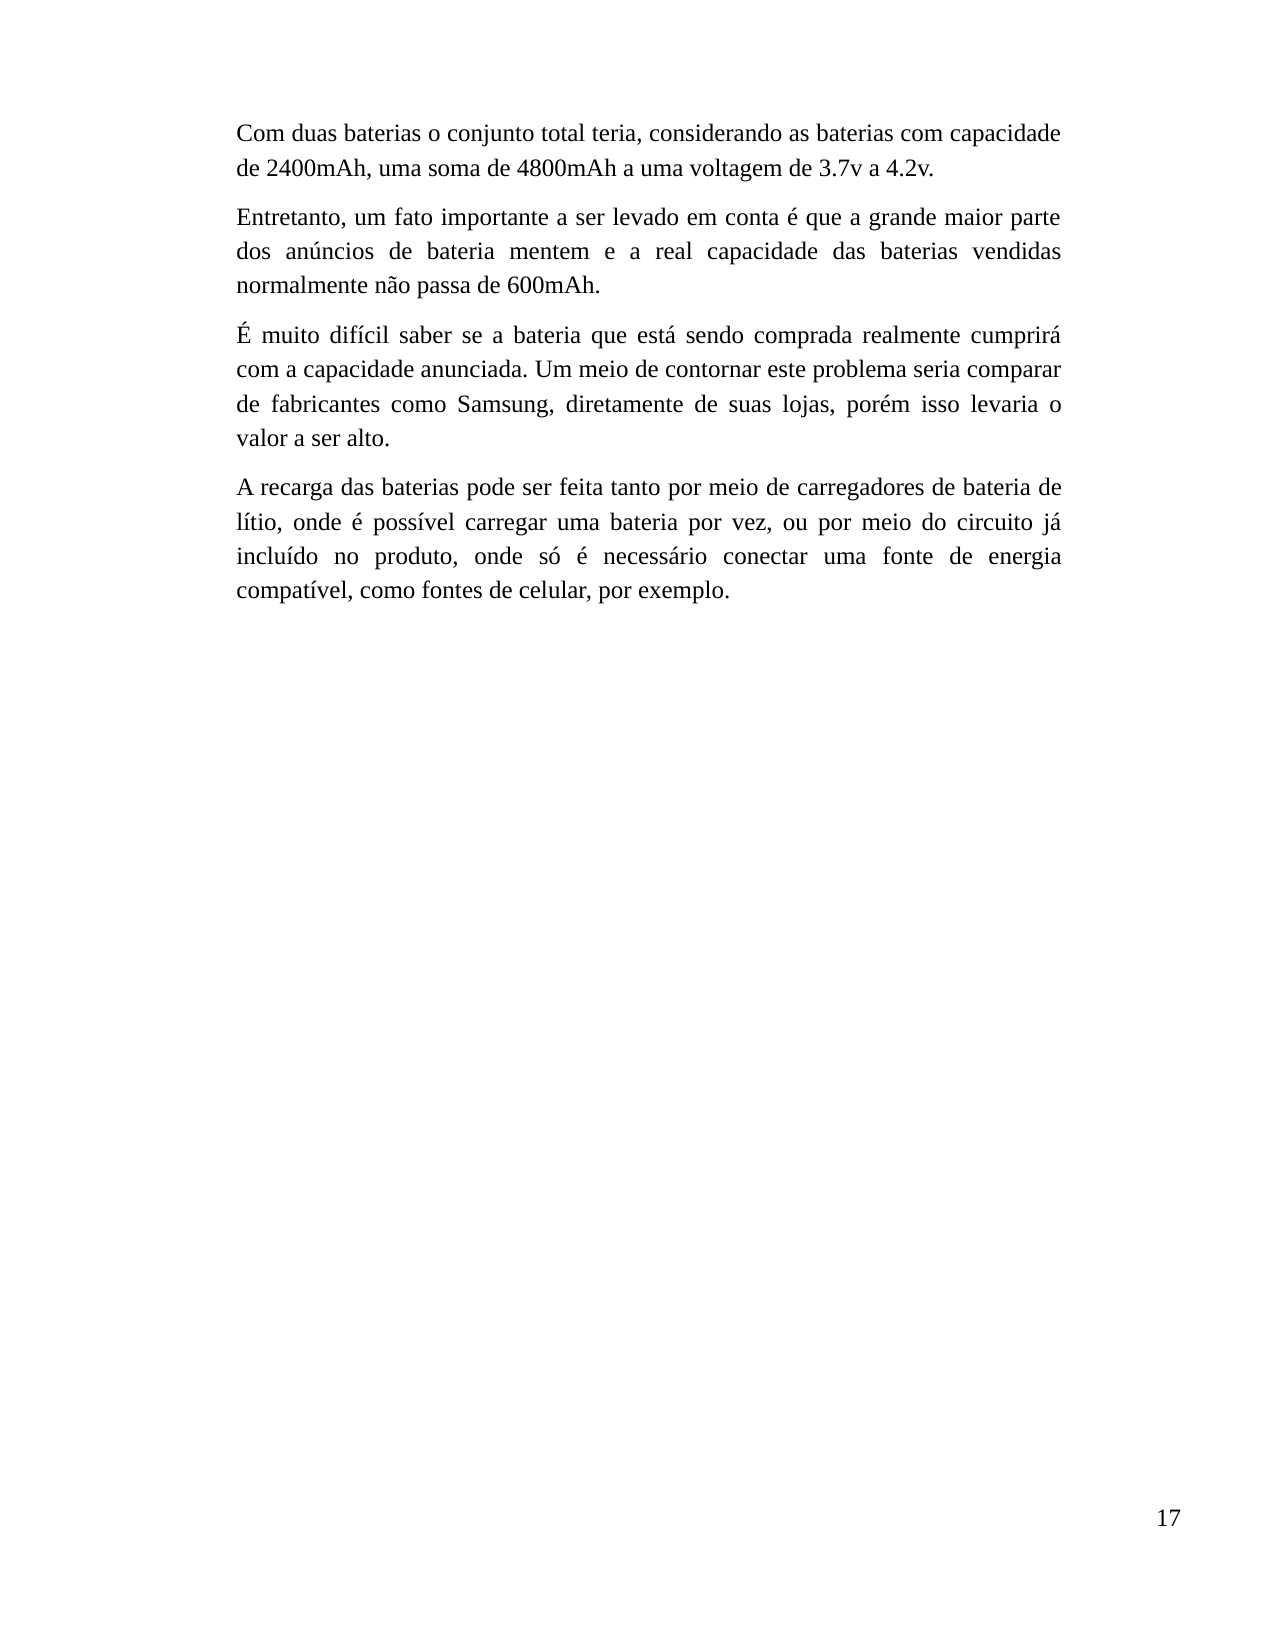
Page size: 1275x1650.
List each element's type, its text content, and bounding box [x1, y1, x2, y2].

text É muito difícil saber se a bateria que está sendo comprada realmente cumprirá com a capacidade anunciada. Um meio de contornar este problema seria comparar de fabricantes como Samsung, diretamente de suas lojas, porém isso levaria o valor a ser alto. [236, 320, 1062, 452]
text Com duas baterias o conjunto total teria, considerando as baterias com capacidade de 2400mAh, uma soma de 4800mAh a uma voltagem de 3.7v a 4.2v. [236, 118, 1062, 181]
text Entretanto, um fato importante a ser levado em conta é que a grande maior parte dos anúncios de bateria mentem e a real capacidade das baterias vendidas normalmente não passa de 600mAh. [236, 202, 1062, 299]
text A recarga das baterias pode ser feita tanto por meio de carregadores de bateria de lítio, onde é possível carregar uma bateria por vez, ou por meio do circuito já incluído no produto, onde só é necessário conectar uma fonte de energia compatível, como fontes de celular, por exemplo. [236, 472, 1062, 604]
